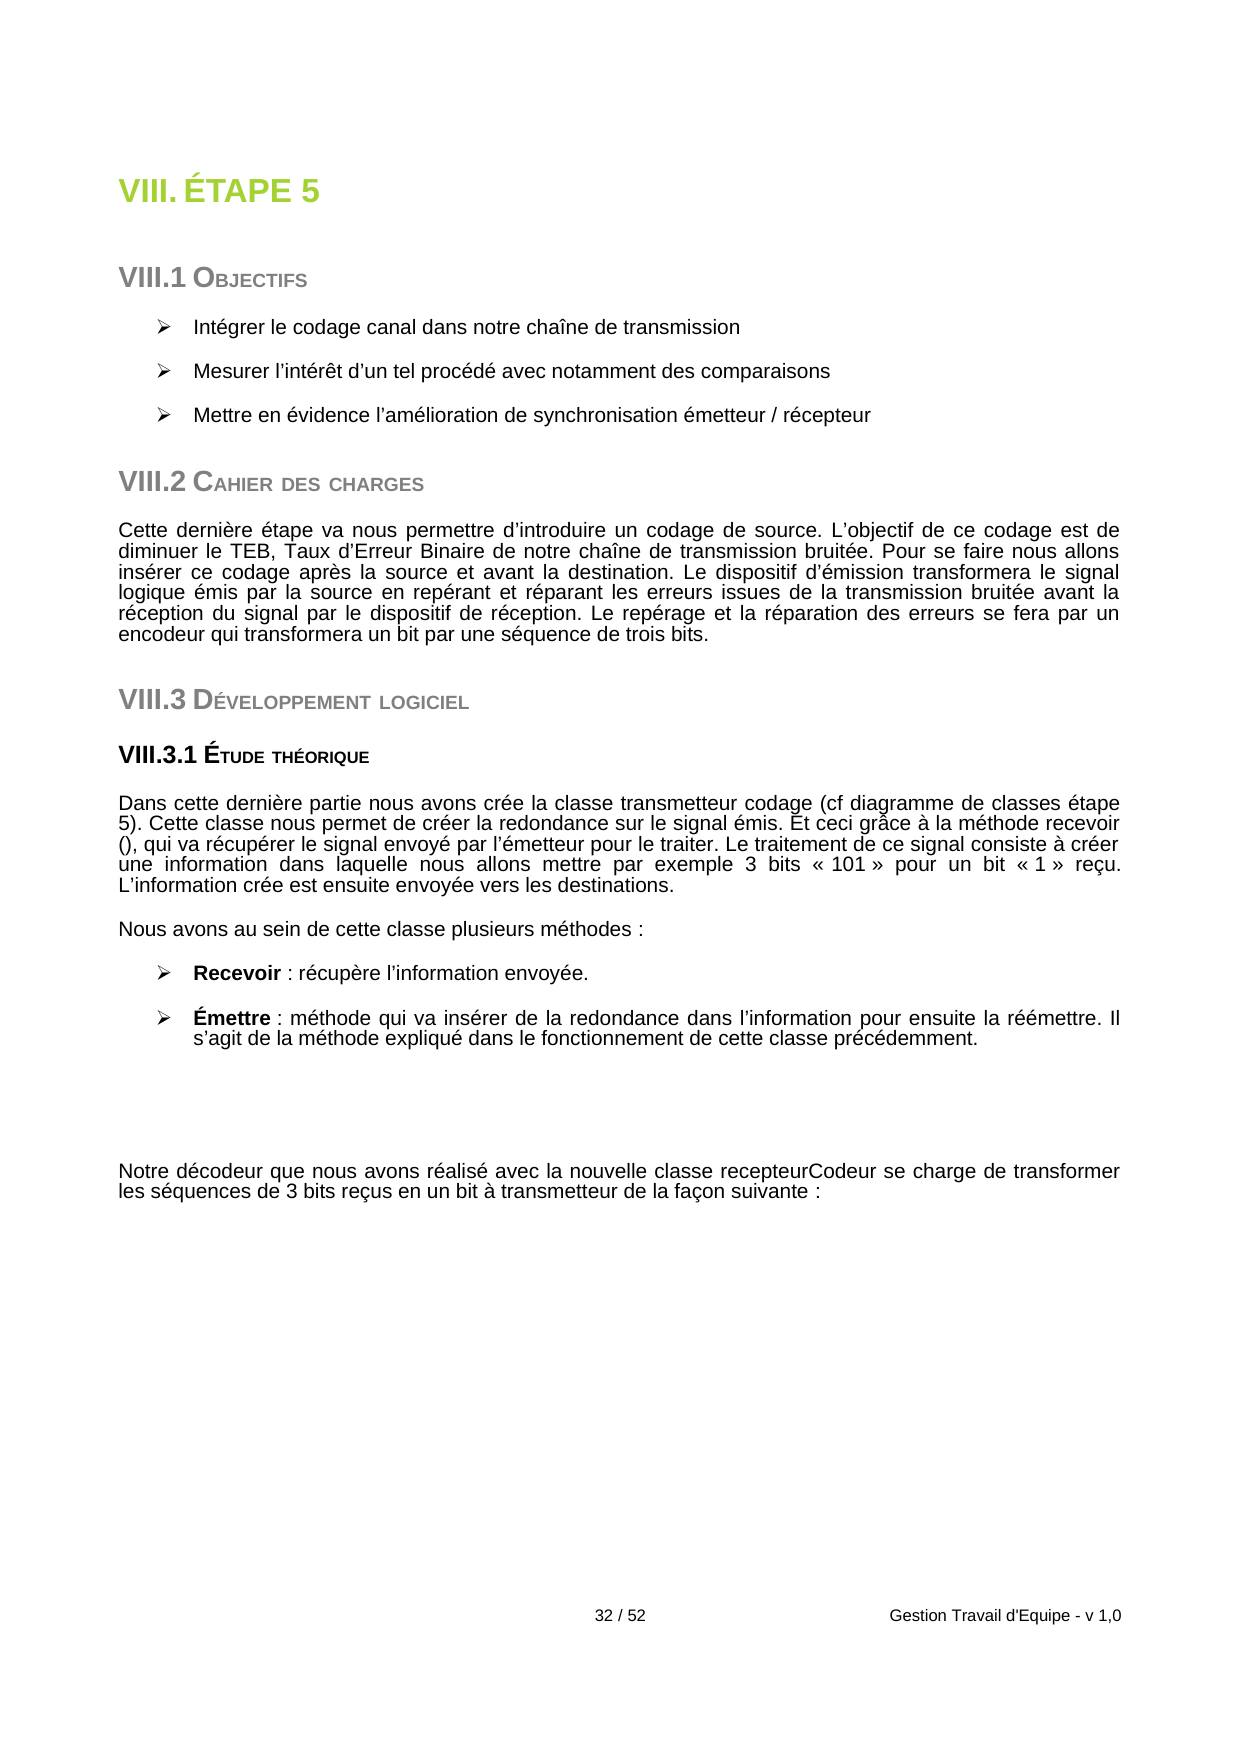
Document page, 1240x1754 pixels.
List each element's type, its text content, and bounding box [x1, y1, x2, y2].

subtitle Étape 5 [118, 172, 1121, 210]
text Nous avons au sein de cette classe plusieurs méthodes : [118, 920, 1121, 941]
subtitle Objectifs [118, 260, 1121, 293]
subtitle Cahier des charges [118, 463, 1121, 497]
list Intégrer le codage canal dans notre chaîne de transmission [156, 318, 1121, 338]
list Mesurer l’intérêt d’un tel procédé avec notamment des comparaisons [156, 362, 1121, 383]
text Notre décodeur que nous avons réalisé avec la nouvelle classe recepteurCodeur se charge de transformer les séquences de 3 bits reçus en un bit à transmetteur de la façon suivante : [118, 1162, 1121, 1203]
text Dans cette dernière partie nous avons crée la classe transmetteur codage (cf diagramme de classes étape 5). Cette classe nous permet de créer la redondance sur le signal émis. Et ceci grâce à la méthode recevoir (), qui va récupérer le signal envoyé par l’émetteur pour le traiter. Le traitement de ce signal consiste à créer une information dans laquelle nous allons mettre par exemple 3 bits « 101 » pour un bit « 1 » reçu. L’information crée est ensuite envoyée vers les destinations. [118, 793, 1121, 897]
text Cette dernière étape va nous permettre d’introduire un codage de source. L’objectif de ce codage est de diminuer le TEB, Taux d’Erreur Binaire de notre chaîne de transmission bruitée. Pour se faire nous allons insérer ce codage après la source et avant la destination. Le dispositif d’émission transformera le signal logique émis par la source en repérant et réparant les erreurs issues de la transmission bruitée avant la réception du signal par le dispositif de réception. Le repérage et la réparation des erreurs se fera par un encodeur qui transformera un bit par une séquence de trois bits. [118, 521, 1121, 645]
list Émettre : méthode qui va insérer de la redondance dans l’information pour ensuite la réémettre. Il s’agit de la méthode expliqué dans le fonctionnement de cette classe précédemment. [156, 1008, 1121, 1050]
list Recevoir : récupère l’information envoyée. [156, 964, 1121, 985]
list Mettre en évidence l’amélioration de synchronisation émetteur / récepteur [156, 406, 1121, 427]
subtitle Étude théorique [118, 740, 1121, 769]
subtitle Développement logiciel [118, 682, 1121, 715]
